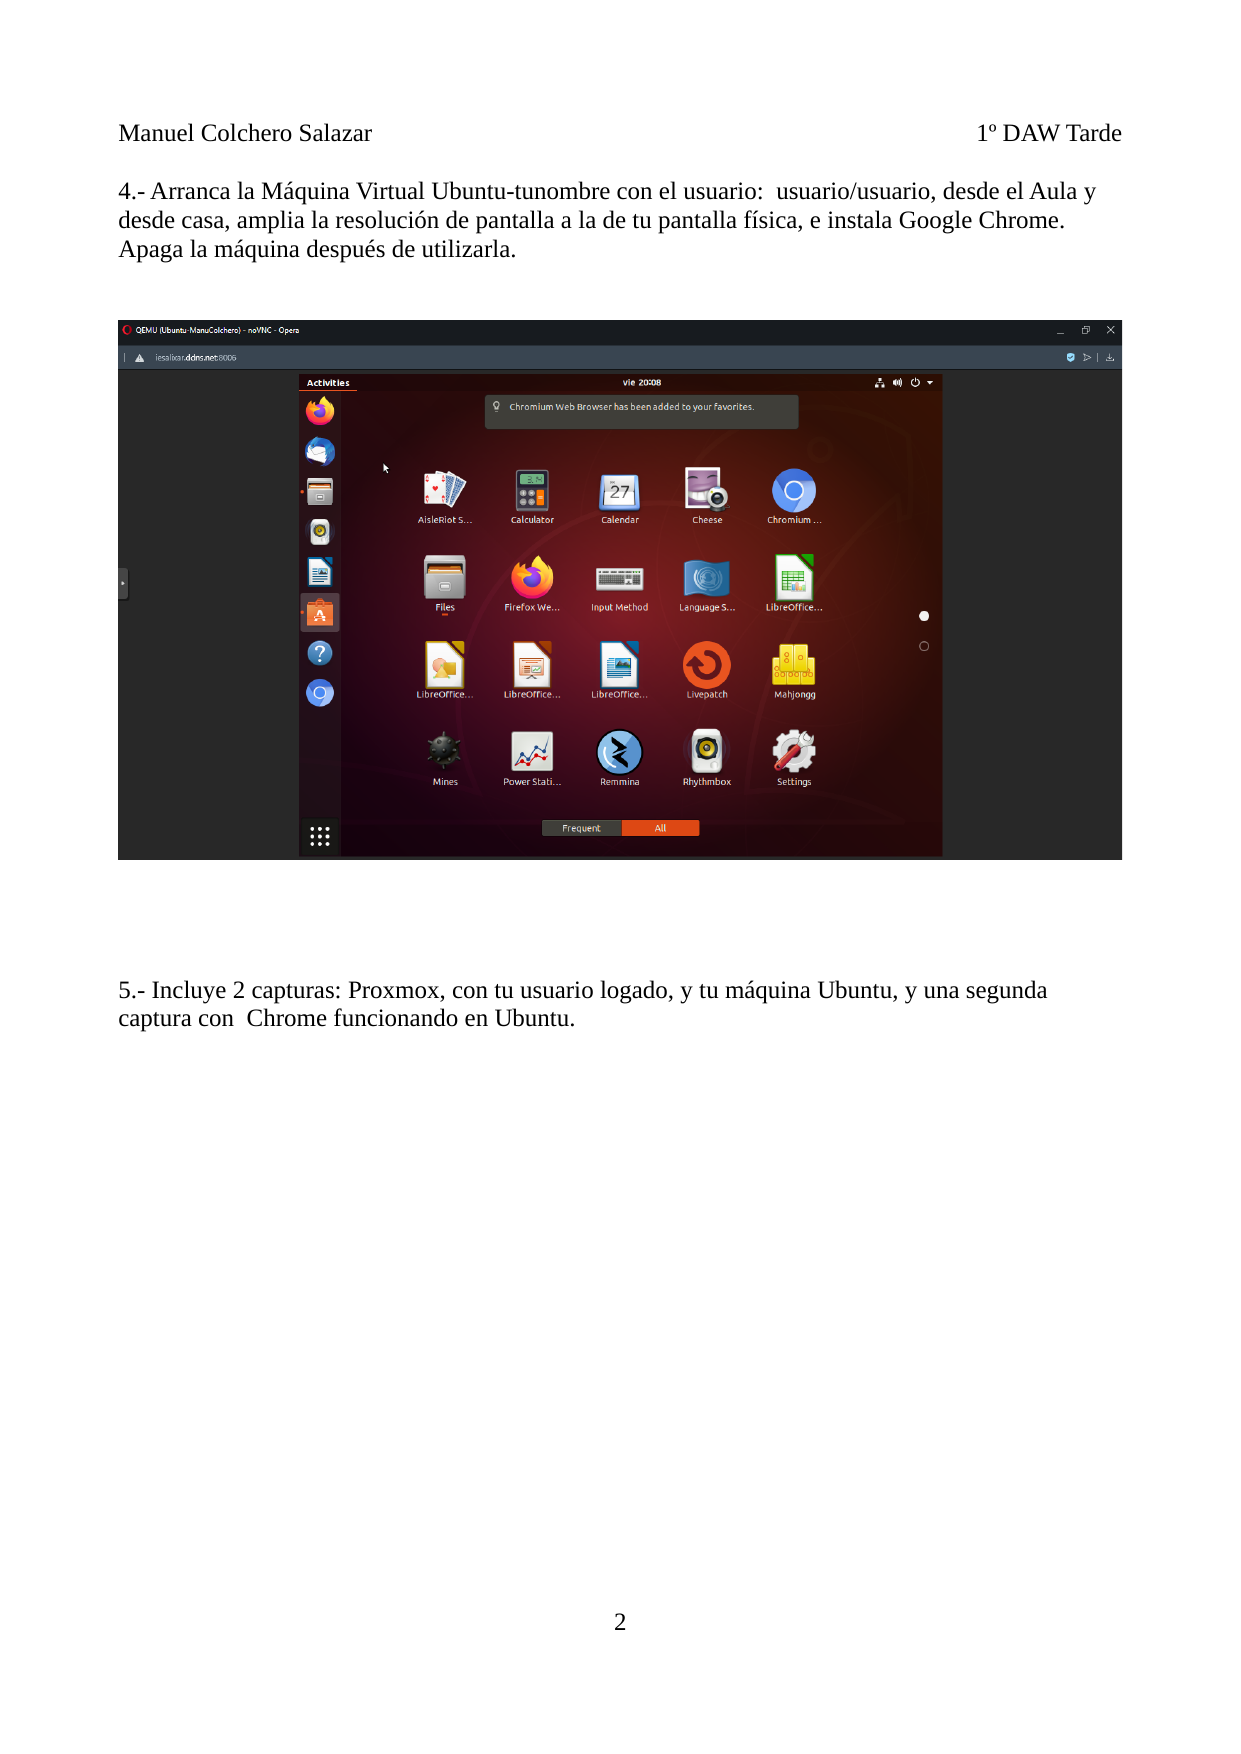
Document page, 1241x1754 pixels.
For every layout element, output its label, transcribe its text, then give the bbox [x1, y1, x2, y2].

text 5.- Incluye 2 capturas: Proxmox, con tu usuario logado, y tu máquina Ubuntu, y una segunda captura con Chrome funcionando en Ubuntu. [118, 975, 1122, 1032]
text 4.- Arranca la Máquina Virtual Ubuntu-tunombre con el usuario: usuario/usuario, desde el Aula y desde casa, amplia la resolución de pantalla a la de tu pantalla física, e instala Google Chrome. Apaga la máquina después de utilizarla. [118, 176, 1122, 263]
picture [118, 320, 1123, 860]
